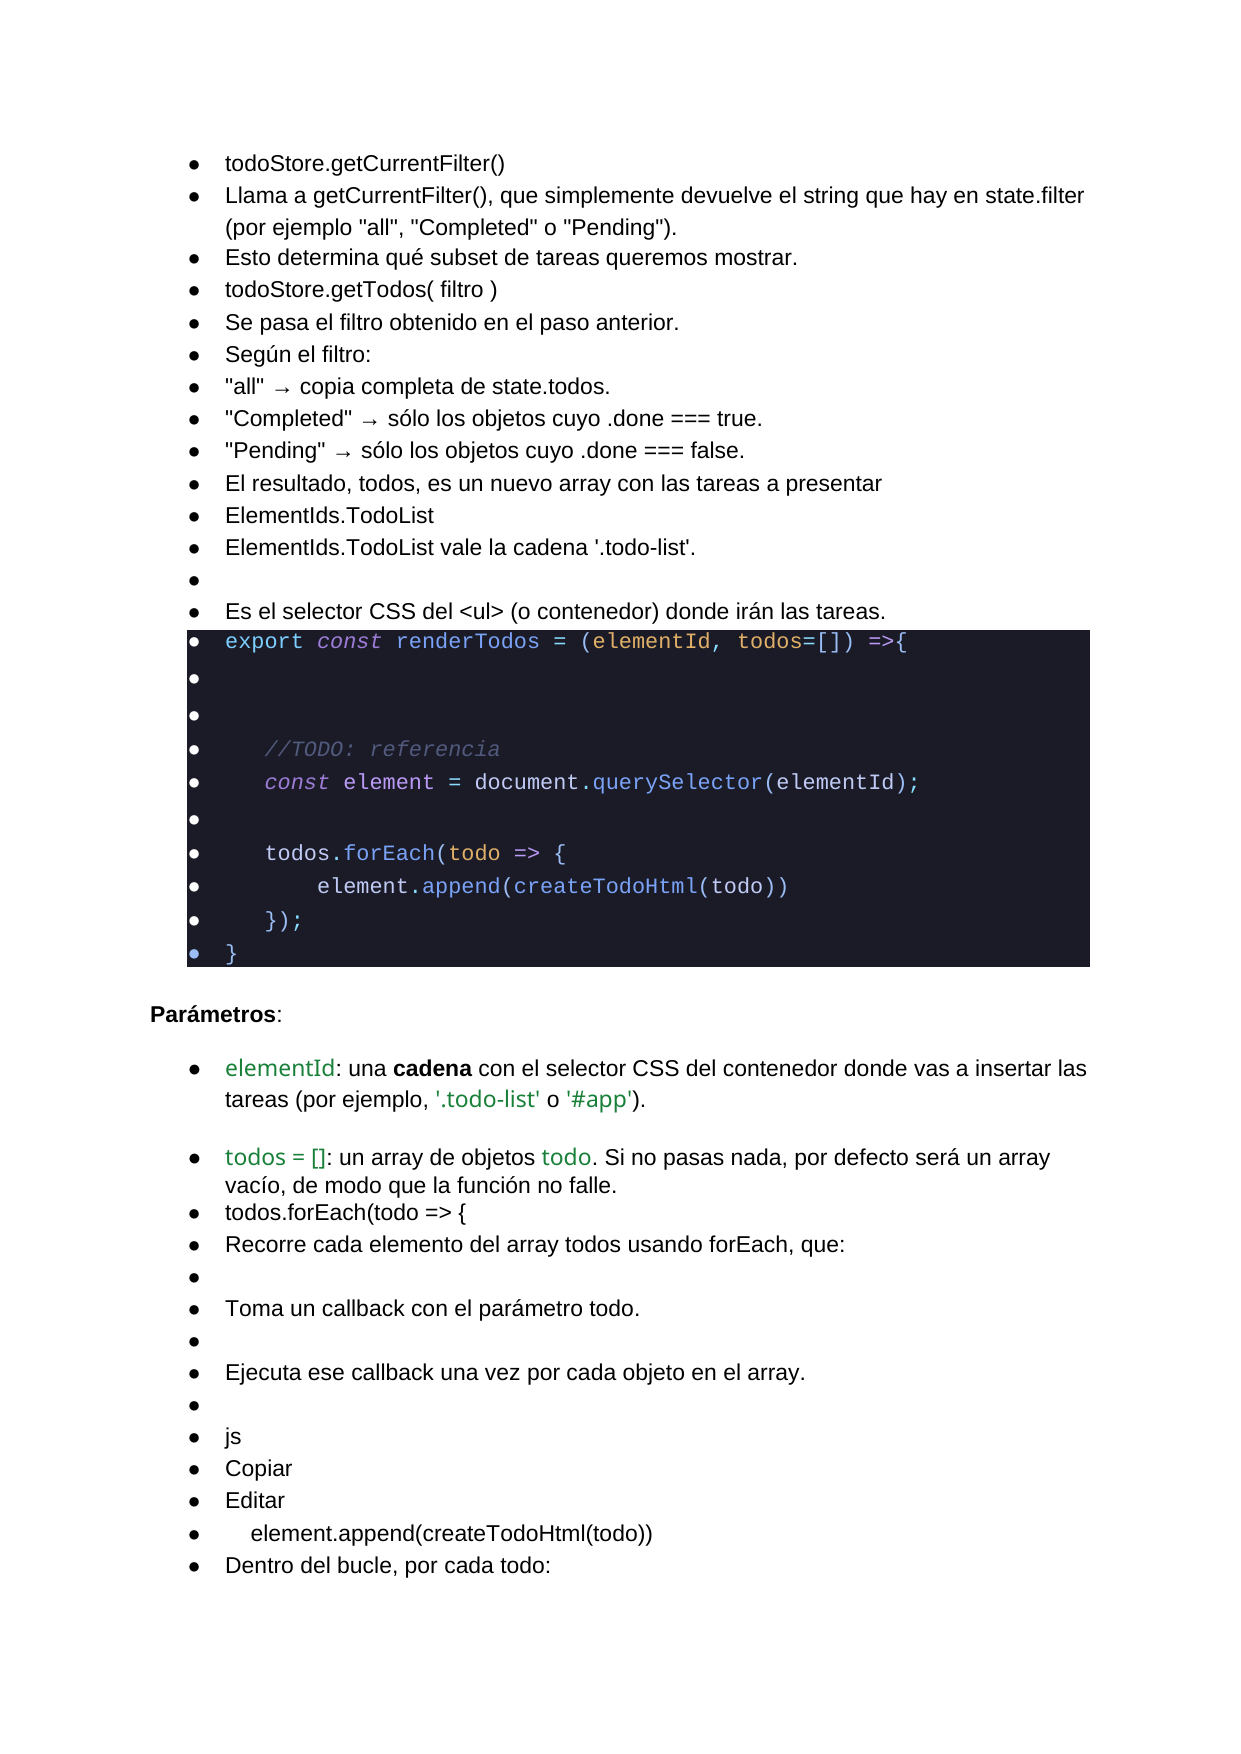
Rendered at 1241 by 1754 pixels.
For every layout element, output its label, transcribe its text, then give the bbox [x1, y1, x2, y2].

list elementId: una cadena con el selector CSS del contenedor donde vas a insertar las tareas (por ejemplo, '.todo-list' o '#app'). [187, 1052, 1090, 1141]
list Ejecuta ese callback una vez por cada objeto en el array. [187, 1359, 1090, 1387]
list element.append(createTodoHtml(todo)) [187, 1519, 1090, 1548]
list Según el filtro: [187, 341, 1090, 369]
list todos.forEach(todo => { [187, 1199, 1090, 1227]
list Es el selector CSS del <ul> (o contenedor) donde irán las tareas. [187, 598, 1090, 626]
list todoStore.getCurrentFilter() [187, 150, 1090, 178]
list El resultado, todos, es un nuevo array con las tareas a presentar [187, 469, 1090, 498]
list } [187, 942, 1090, 967]
list Recorre cada elemento del array todos usando forEach, que: [187, 1231, 1090, 1259]
list "Completed" → sólo los objetos cuyo .done === true. [187, 405, 1090, 433]
list Esto determina qué subset de tareas queremos mostrar. [187, 244, 1090, 272]
list }); [187, 909, 1090, 934]
list Llama a getCurrentFilter(), que simplemente devuelve el string que hay en state.filter (por ejemplo "all", "Completed" o "Pending"). [187, 182, 1090, 240]
list todoStore.getTodos( filtro ) [187, 276, 1090, 304]
list Editar [187, 1487, 1090, 1515]
list todos.forEach(todo => { [187, 842, 1090, 867]
list ElementIds.TodoList [187, 502, 1090, 530]
list "Pending" → sólo los objetos cuyo .done === false. [187, 437, 1090, 465]
list Se pasa el filtro obtenido en el paso anterior. [187, 309, 1090, 337]
list export const renderTodos = (elementId, todos=[]) =>{ [187, 630, 1090, 655]
list Toma un callback con el parámetro todo. [187, 1295, 1090, 1323]
list "all" → copia completa de state.todos. [187, 373, 1090, 401]
list ElementIds.TodoList vale la cadena '.todo-list'. [187, 534, 1090, 562]
list Dentro del bucle, por cada todo: [187, 1552, 1090, 1580]
list Copiar [187, 1455, 1090, 1483]
list js [187, 1423, 1090, 1451]
list todos = []: un array de objetos todo. Si no pasas nada, por defecto será un array vacío, de modo que la función no falle. [187, 1141, 1090, 1199]
list element.append(createTodoHtml(todo)) [187, 876, 1090, 900]
list //TODO: referencia [187, 738, 1090, 763]
text Parámetros: [150, 1001, 1090, 1027]
list const element = document.querySelector(elementId); [187, 771, 1090, 796]
